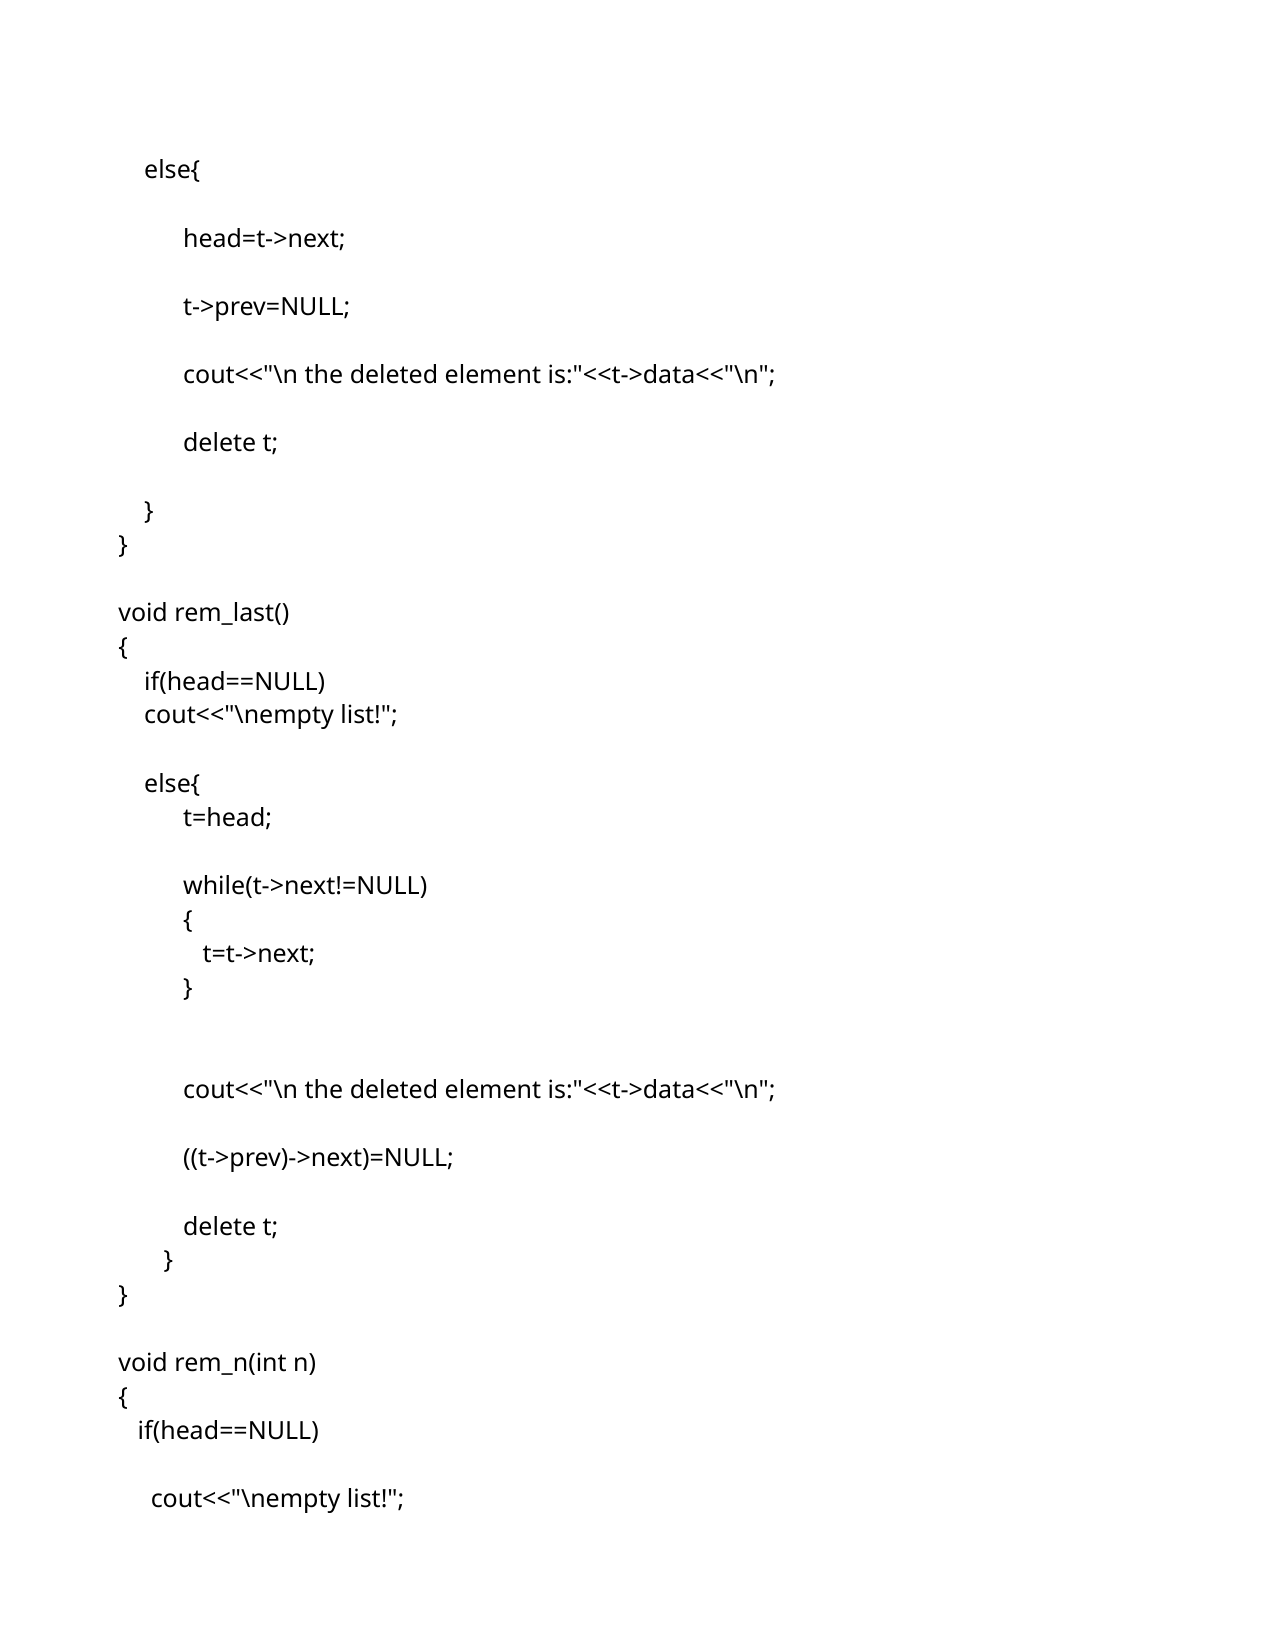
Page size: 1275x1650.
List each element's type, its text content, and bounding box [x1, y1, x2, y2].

text void rem_last() [118, 595, 1157, 629]
text } [118, 1242, 1157, 1276]
text { [118, 1378, 1157, 1412]
text cout<<"\n the deleted element is:"<<t->data<<"\n"; [118, 357, 1157, 391]
text { [118, 629, 1157, 663]
text } [118, 1276, 1157, 1310]
text t=t->next; [118, 936, 1157, 970]
text delete t; [118, 1208, 1157, 1242]
text while(t->next!=NULL) [118, 867, 1157, 902]
text if(head==NULL) [118, 1412, 1157, 1447]
text t->prev=NULL; [118, 288, 1157, 322]
text else{ [118, 765, 1157, 799]
text } [118, 493, 1157, 527]
text delete t; [118, 425, 1157, 459]
text { [118, 902, 1157, 936]
text ((t->prev)->next)=NULL; [118, 1140, 1157, 1174]
text if(head==NULL) [118, 663, 1157, 697]
text } [118, 970, 1157, 1004]
text else{ [118, 152, 1157, 186]
text void rem_n(int n) [118, 1344, 1157, 1378]
text cout<<"\nempty list!"; [118, 1481, 1157, 1515]
text t=head; [118, 799, 1157, 833]
text cout<<"\nempty list!"; [118, 697, 1157, 731]
text cout<<"\n the deleted element is:"<<t->data<<"\n"; [118, 1072, 1157, 1106]
text } [118, 527, 1157, 561]
text head=t->next; [118, 220, 1157, 254]
